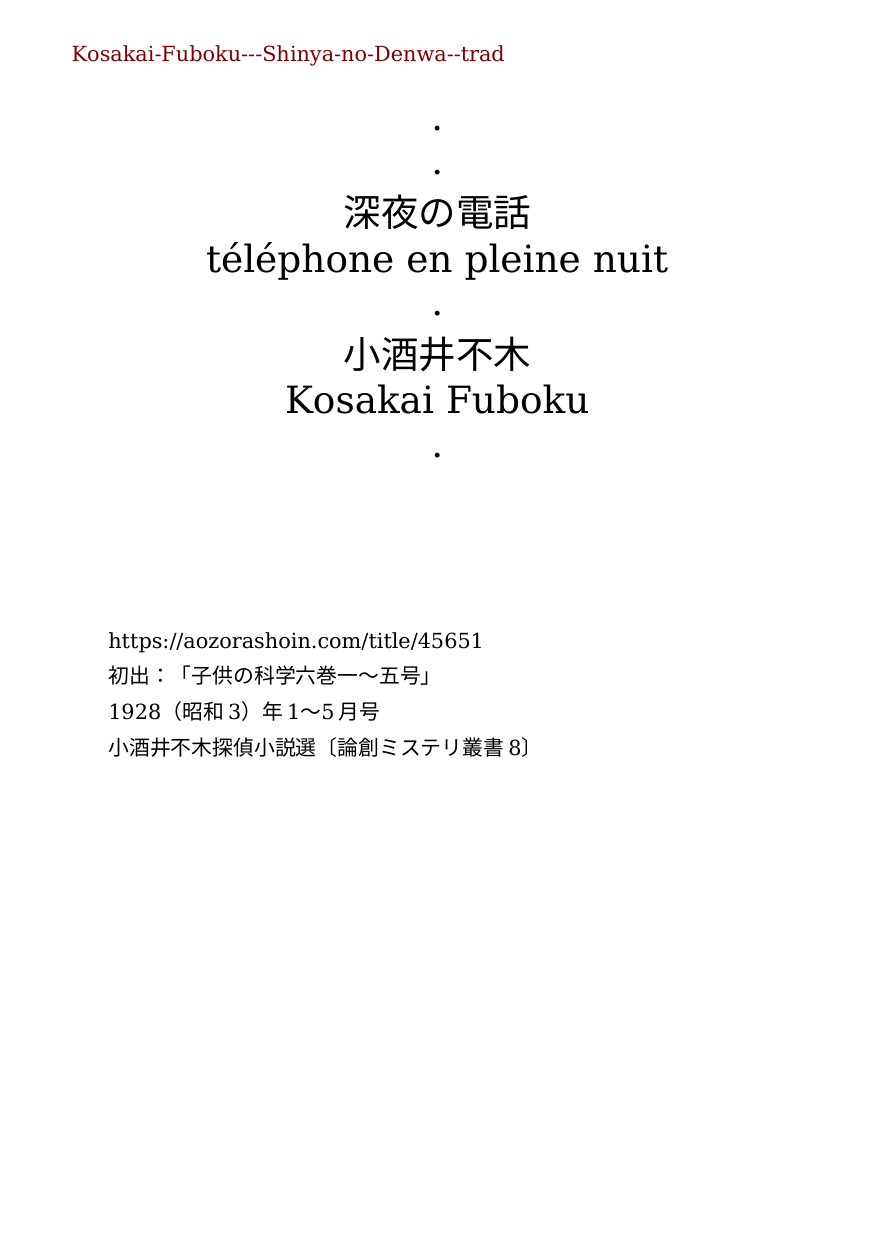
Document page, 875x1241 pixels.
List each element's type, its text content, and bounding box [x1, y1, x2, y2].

text 小酒井不木探偵小説選〔論創ミステリ叢書8〕 [72, 732, 802, 762]
text https://aozorashoin.com/title/45651 [72, 629, 802, 653]
text Kosakai-Fuboku---Shinya-no-Denwa--trad [71, 42, 803, 66]
text 1928（昭和3）年1〜5月号 [72, 696, 802, 726]
subtitle . . 深夜の電話 téléphone en pleine nuit . 小酒井不木 Kosakai Fuboku . [36, 96, 838, 466]
text 初出：「子供の科学六巻一〜五号」 [72, 659, 802, 689]
